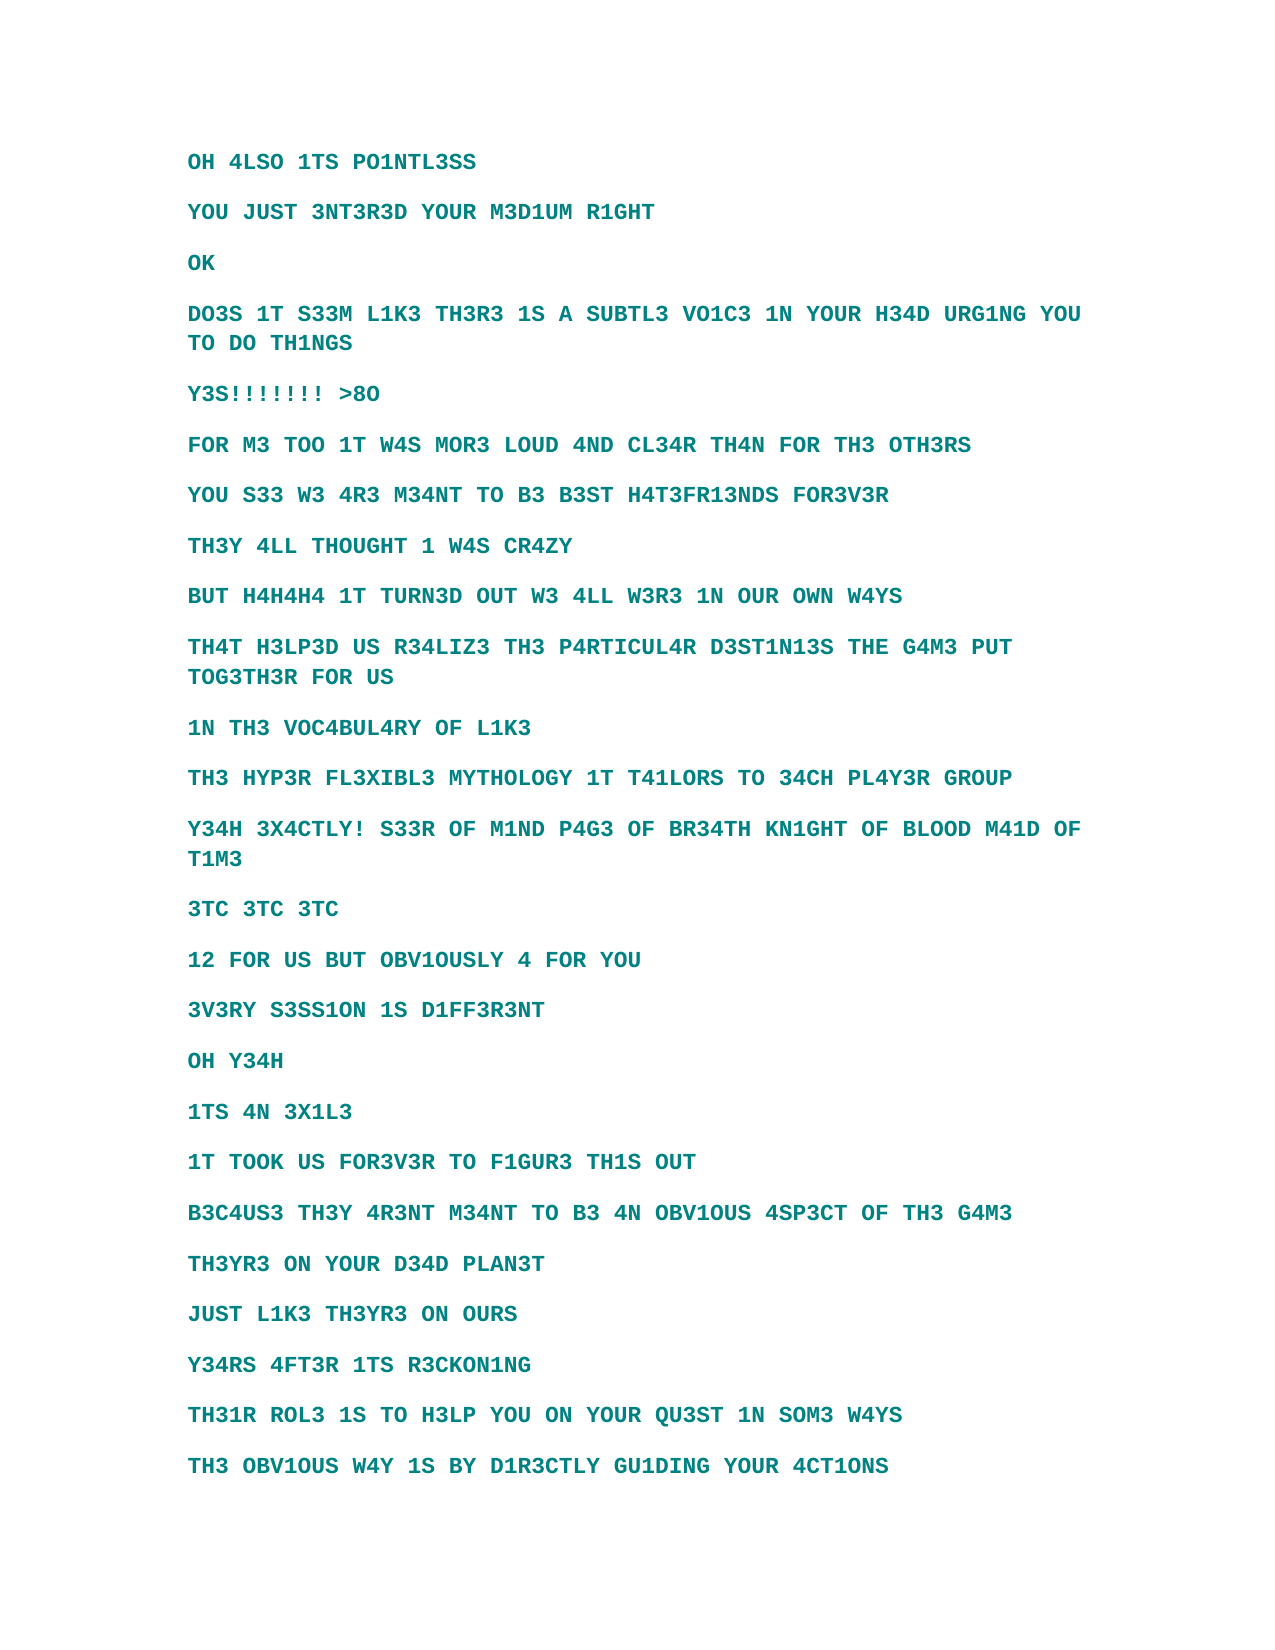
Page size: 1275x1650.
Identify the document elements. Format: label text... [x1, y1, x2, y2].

text DO3S 1T S33M L1K3 TH3R3 1S A SUBTL3 VO1C3 1N YOUR H34D URG1NG YOU TO DO TH1NGS [187, 302, 1087, 358]
text YOU S33 W3 4R3 M34NT TO B3 B3ST H4T3FR13NDS FOR3V3R [187, 483, 1087, 509]
text 3V3RY S3SS1ON 1S D1FF3R3NT [187, 999, 1087, 1025]
text Y34H 3X4CTLY! S33R OF M1ND P4G3 OF BR34TH KN1GHT OF BLOOD M41D OF T1M3 [187, 817, 1087, 873]
text OK [187, 251, 1087, 277]
text B3C4US3 TH3Y 4R3NT M34NT TO B3 4N OBV1OUS 4SP3CT OF TH3 G4M3 [187, 1201, 1087, 1227]
text BUT H4H4H4 1T TURN3D OUT W3 4LL W3R3 1N OUR OWN W4YS [187, 585, 1087, 611]
text OH 4LSO 1TS PO1NTL3SS [187, 150, 1087, 176]
text OH Y34H [187, 1049, 1087, 1075]
text JUST L1K3 TH3YR3 ON OURS [187, 1302, 1087, 1328]
text TH31R ROL3 1S TO H3LP YOU ON YOUR QU3ST 1N SOM3 W4YS [187, 1404, 1087, 1430]
text TH3YR3 ON YOUR D34D PLAN3T [187, 1252, 1087, 1278]
text 1T TOOK US FOR3V3R TO F1GUR3 TH1S OUT [187, 1151, 1087, 1177]
text Y34RS 4FT3R 1TS R3CKON1NG [187, 1353, 1087, 1379]
text YOU JUST 3NT3R3D YOUR M3D1UM R1GHT [187, 201, 1087, 227]
text 3TC 3TC 3TC [187, 897, 1087, 923]
text 1TS 4N 3X1L3 [187, 1100, 1087, 1126]
text FOR M3 TOO 1T W4S MOR3 LOUD 4ND CL34R TH4N FOR TH3 OTH3RS [187, 433, 1087, 459]
text 12 FOR US BUT OBV1OUSLY 4 FOR YOU [187, 948, 1087, 974]
text TH3 HYP3R FL3XIBL3 MYTHOLOGY 1T T41LORS TO 34CH PL4Y3R GROUP [187, 766, 1087, 792]
text TH3 OBV1OUS W4Y 1S BY D1R3CTLY GU1DING YOUR 4CT1ONS [187, 1454, 1087, 1480]
text 1N TH3 VOC4BUL4RY OF L1K3 [187, 716, 1087, 742]
text Y3S!!!!!!! >8O [187, 382, 1087, 408]
text TH4T H3LP3D US R34LIZ3 TH3 P4RTICUL4R D3ST1N13S THE G4M3 PUT TOG3TH3R FOR US [187, 635, 1087, 691]
text TH3Y 4LL THOUGHT 1 W4S CR4ZY [187, 534, 1087, 560]
